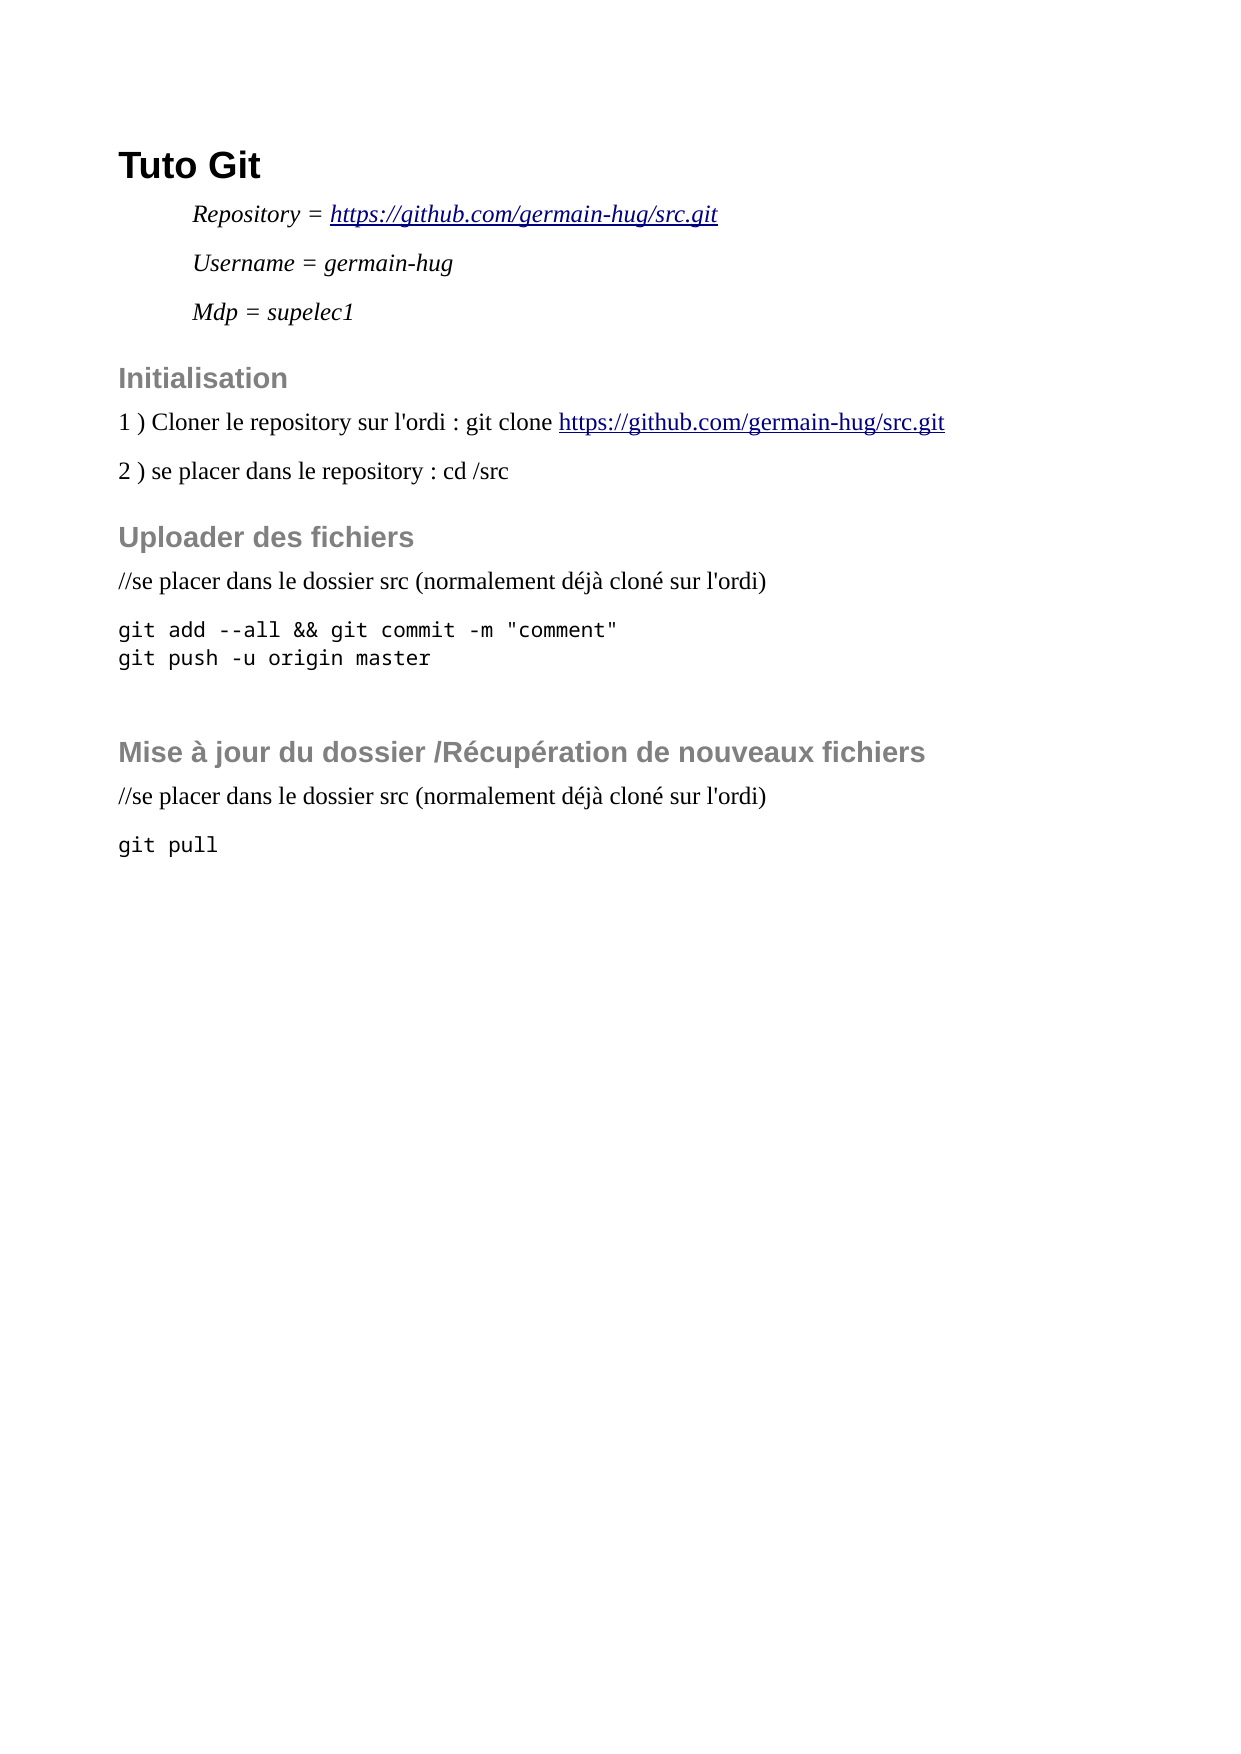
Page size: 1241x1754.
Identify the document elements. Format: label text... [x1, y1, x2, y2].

text Username = germain-hug [118, 248, 1122, 277]
text git push -u origin master [118, 643, 1122, 672]
text git pull [118, 831, 1122, 859]
subtitle Initialisation [118, 361, 1122, 394]
text Mdp = supelec1 [118, 297, 1122, 326]
text Repository = https://github.com/germain-hug/src.git [118, 199, 1122, 228]
subtitle Uploader des fichiers [118, 520, 1122, 553]
text //se placer dans le dossier src (normalement déjà cloné sur l'ordi) [118, 566, 1122, 594]
text 1 ) Cloner le repository sur l'ordi : git clone https://github.com/germain-hug/src.git [118, 407, 1122, 436]
text //se placer dans le dossier src (normalement déjà cloné sur l'ordi) [118, 781, 1122, 810]
text git add --all && git commit -m "comment" [118, 615, 1122, 643]
subtitle Tuto Git [118, 143, 1122, 187]
subtitle Mise à jour du dossier /Récupération de nouveaux fichiers [118, 735, 1122, 769]
text 2 ) se placer dans le repository : cd /src [118, 456, 1122, 485]
